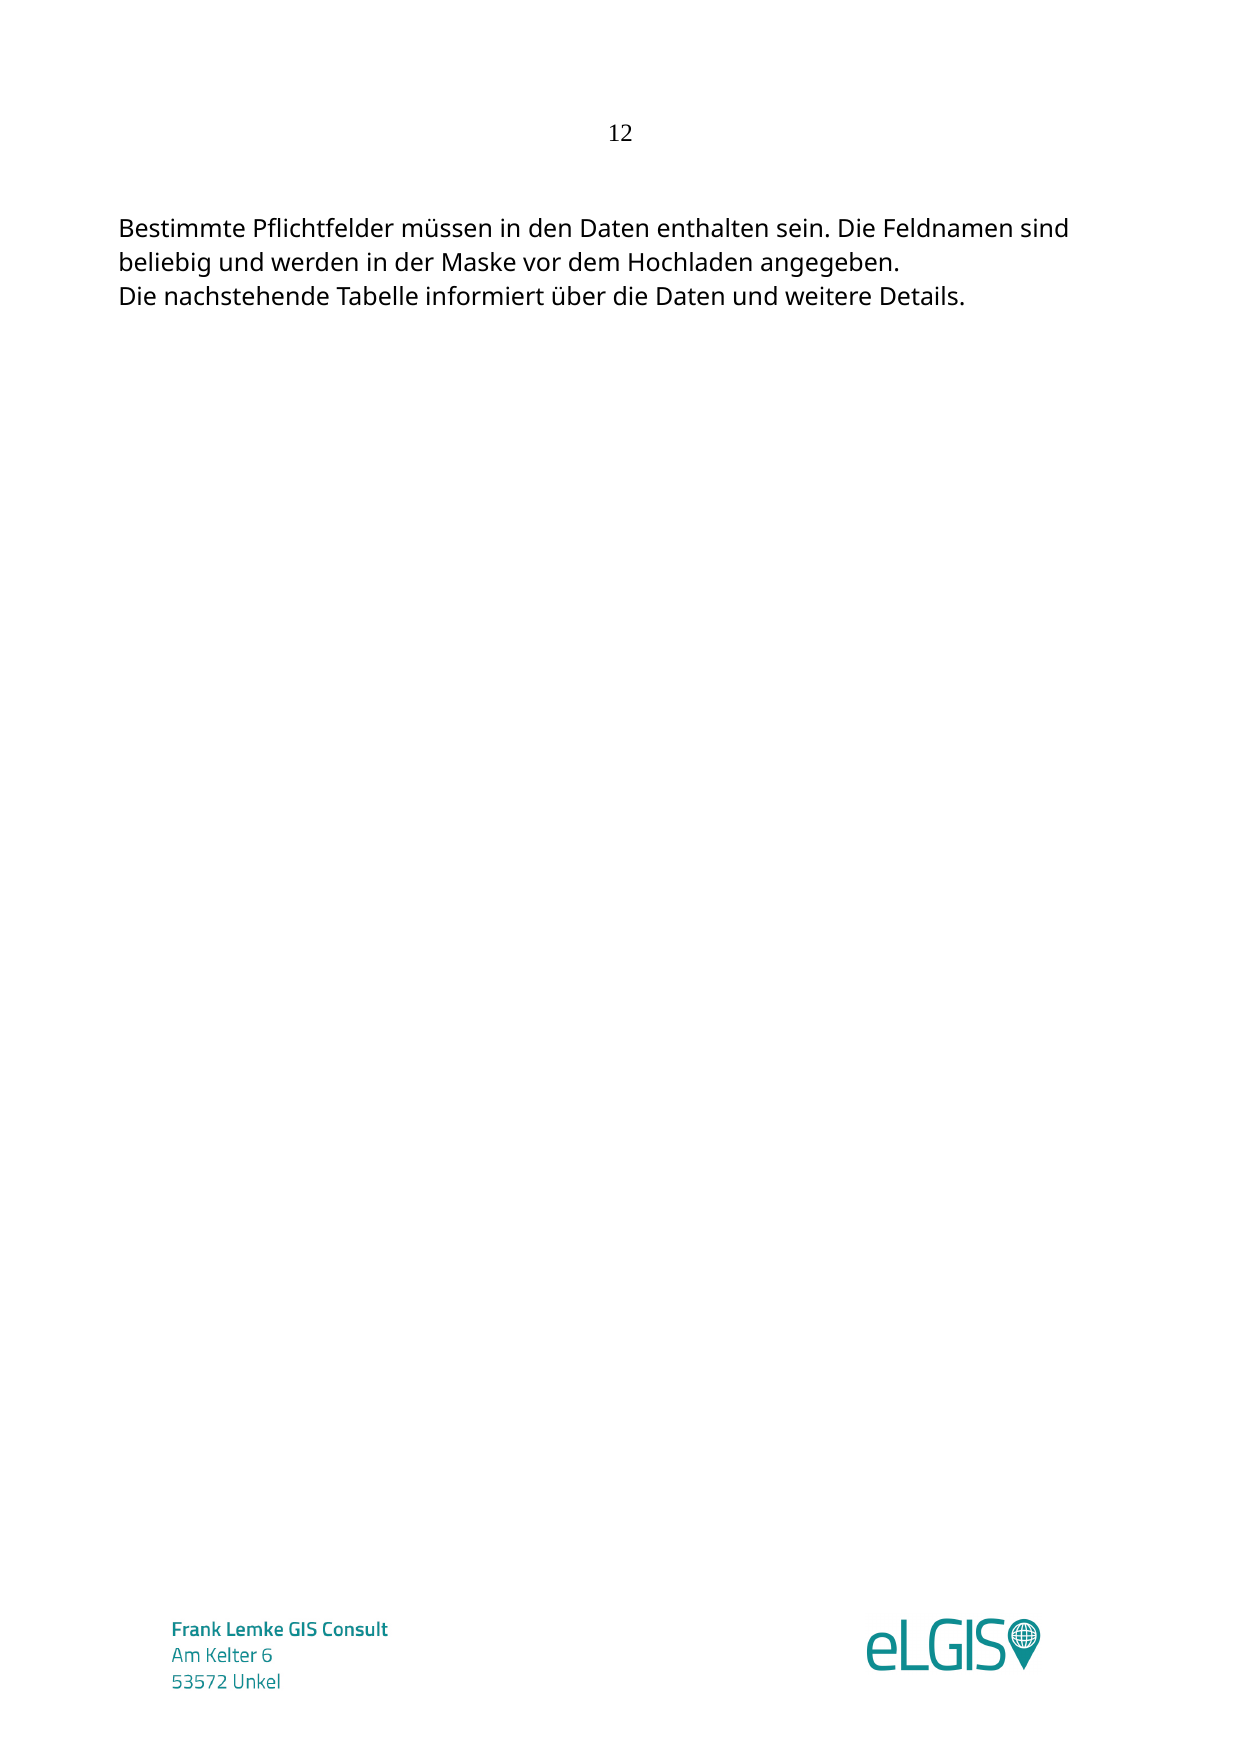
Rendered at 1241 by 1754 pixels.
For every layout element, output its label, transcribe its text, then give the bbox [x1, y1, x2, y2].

picture [161, 1608, 398, 1705]
text Bestimmte Pflichtfelder müssen in den Daten enthalten sein. Die Feldnamen sind beliebig und werden in der Maske vor dem Hochladen angegeben. [118, 210, 1122, 278]
text Die nachstehende Tabelle informiert über die Daten und weitere Details. [118, 278, 1122, 313]
picture [864, 1613, 1042, 1675]
